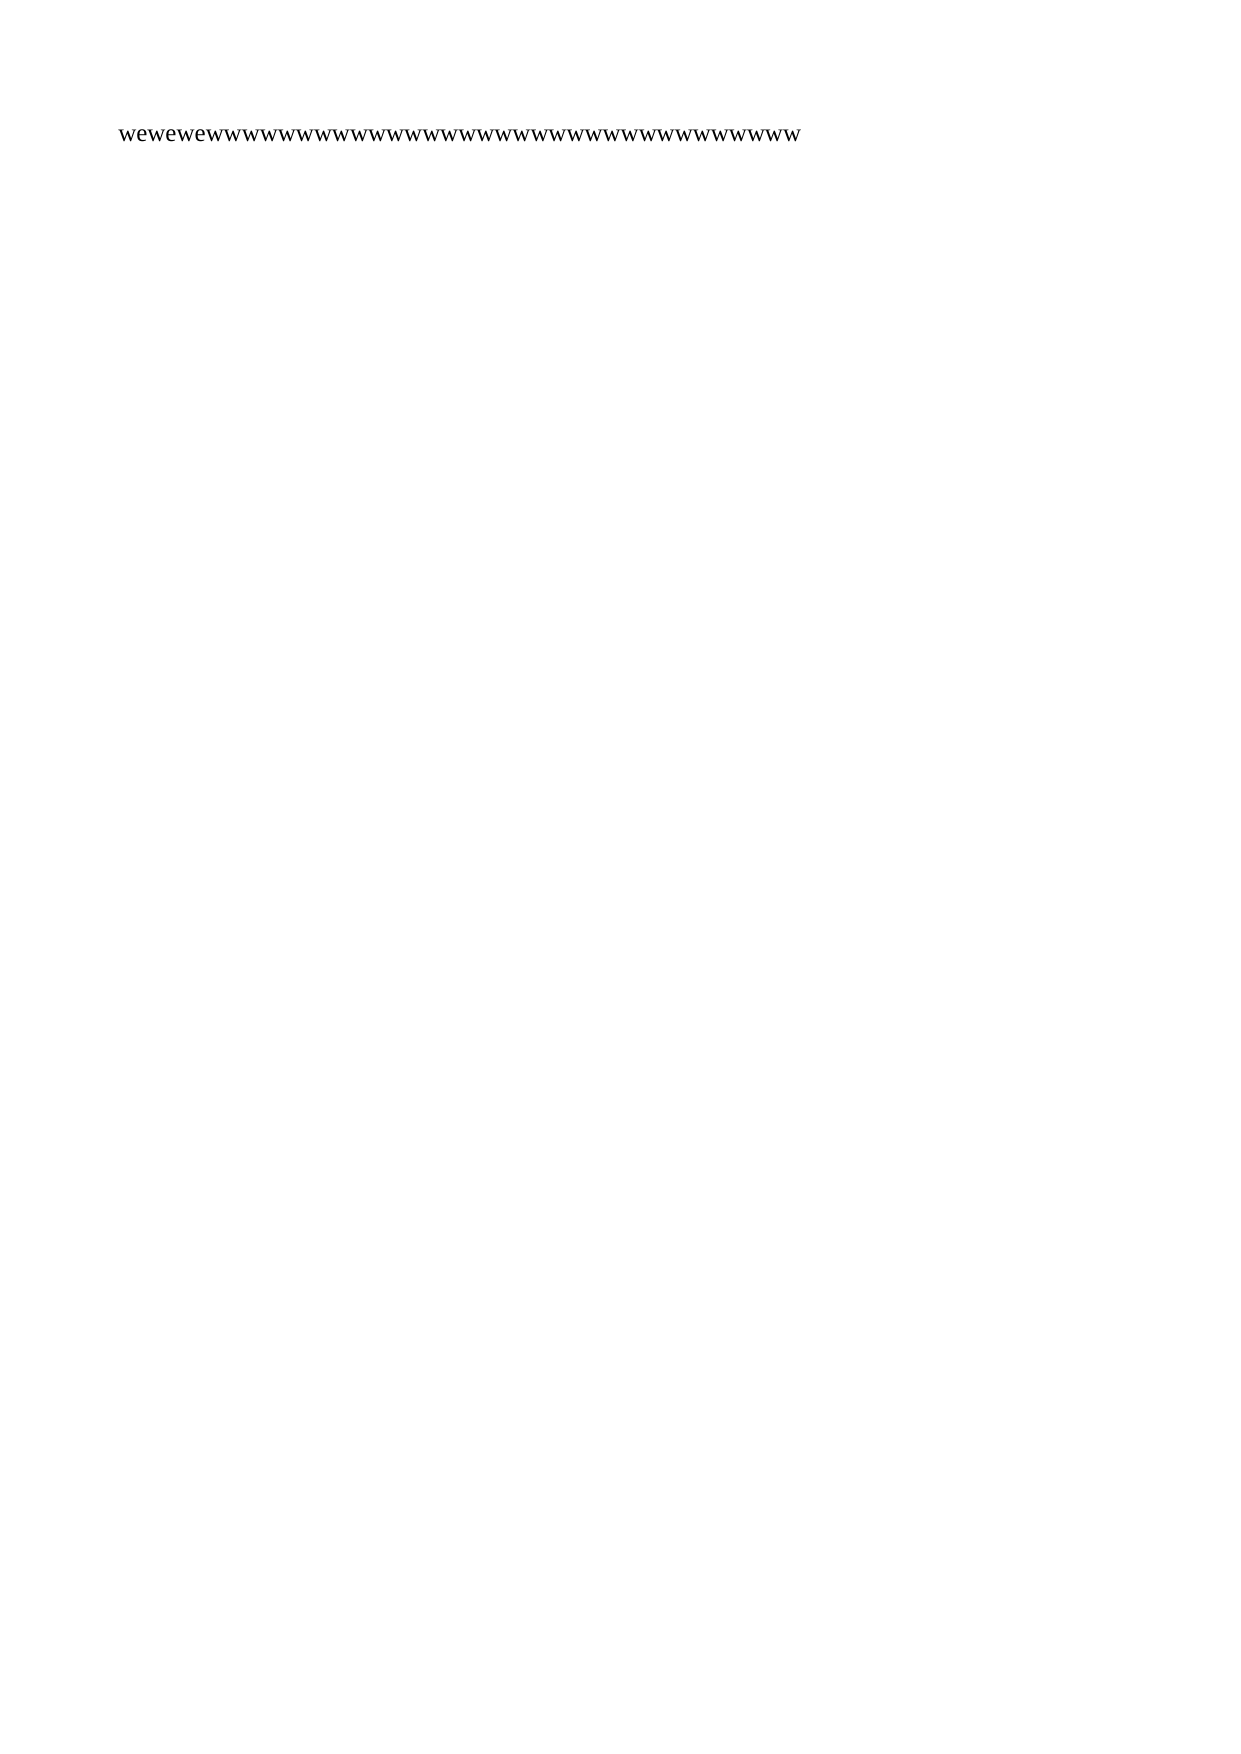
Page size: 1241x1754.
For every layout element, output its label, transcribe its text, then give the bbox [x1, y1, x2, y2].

text wewewewwwwwwwwwwwwwwwwwwwwwwwwwwwwwwwww [118, 118, 1122, 147]
